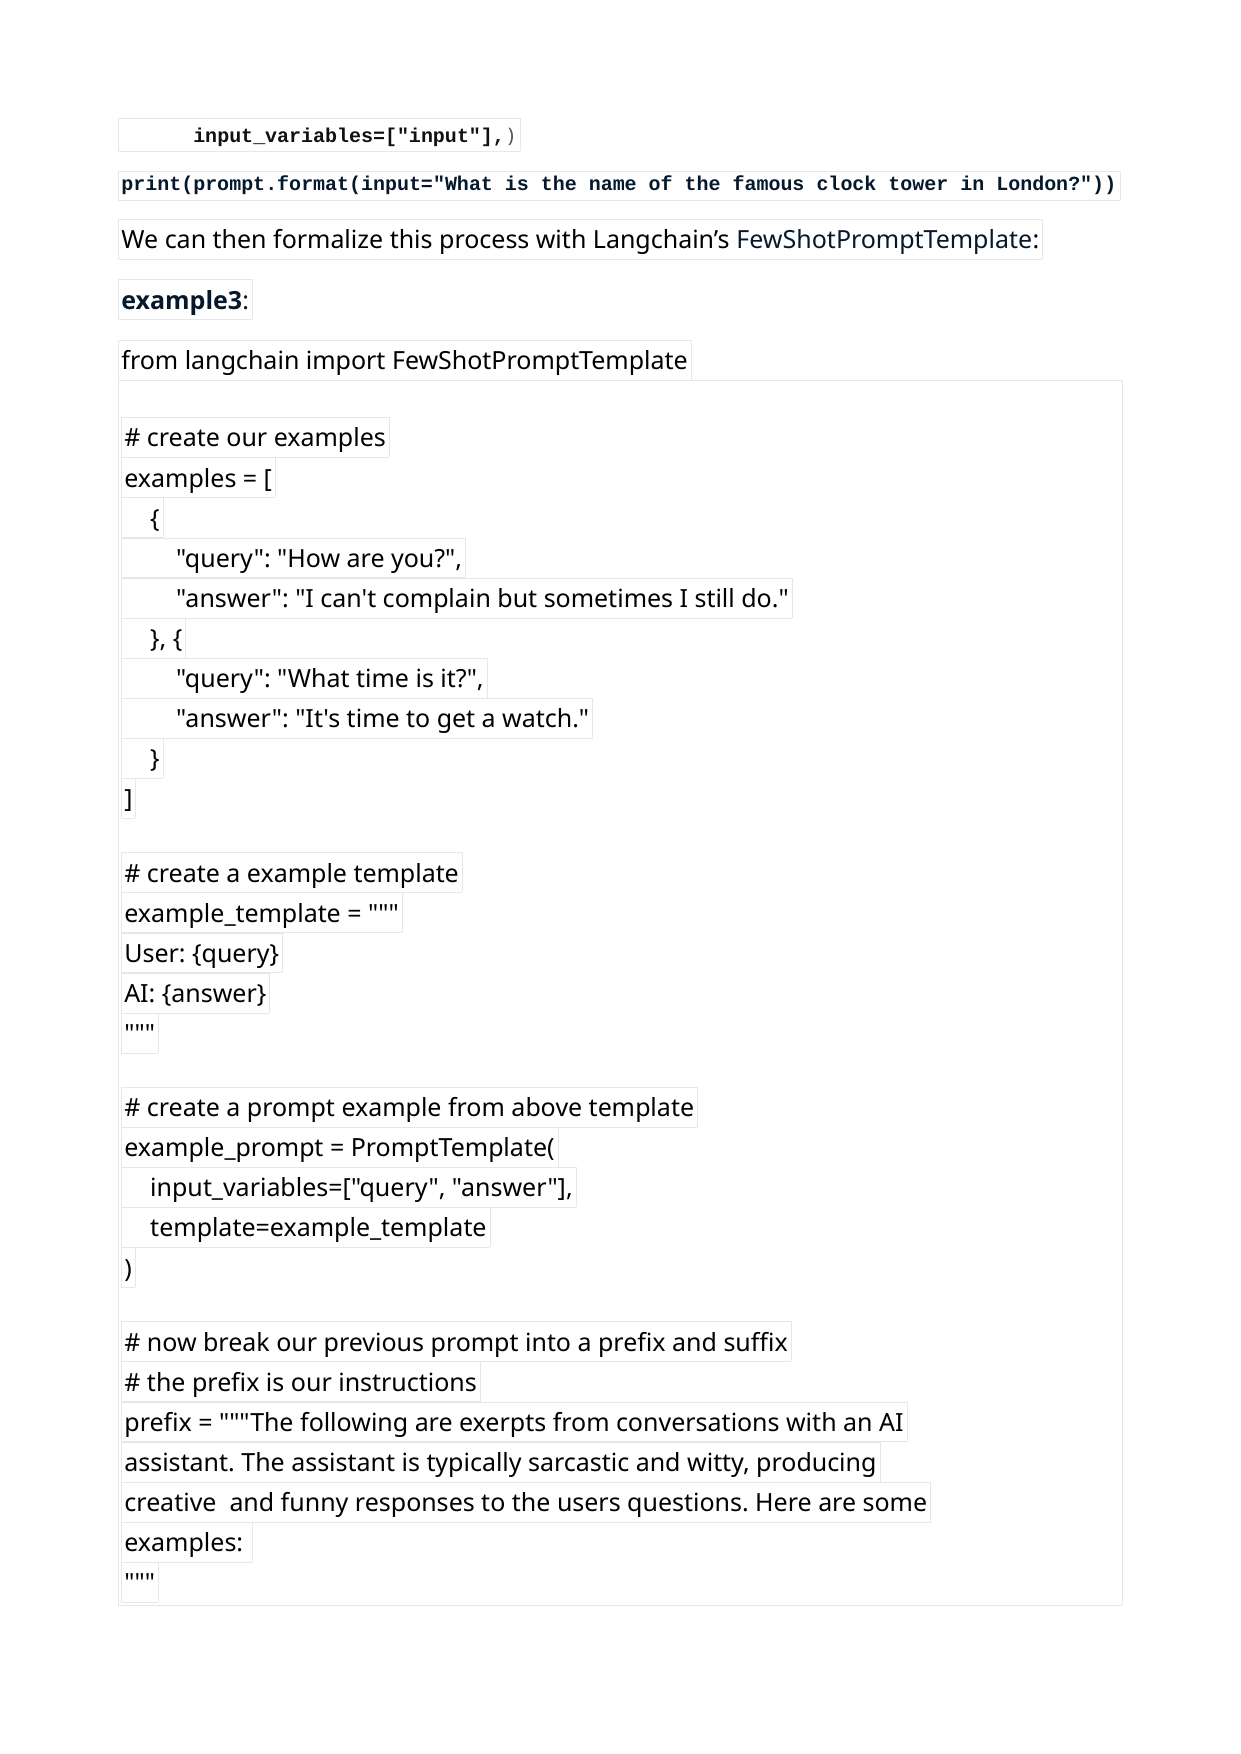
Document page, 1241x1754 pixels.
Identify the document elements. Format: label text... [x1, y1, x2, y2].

text [270, 969, 1122, 1009]
text [253, 279, 1122, 319]
text [403, 889, 1122, 929]
text # create our examples [119, 414, 1122, 454]
text [253, 1519, 1122, 1559]
text [481, 1358, 1122, 1398]
text We can then formalize this process with Langchain’s FewShotPromptTemplate: [119, 220, 1042, 259]
text """ [122, 1014, 158, 1053]
text creative and funny responses to the users questions. Here are some [122, 1483, 930, 1519]
text prefix = """The following are exerpts from conversations with an AI [122, 1403, 907, 1439]
text [122, 614, 792, 618]
text "answer": "I can't complain but sometimes I still do." [122, 579, 792, 614]
text examples: [122, 1523, 252, 1559]
text "query": "What time is it?", [122, 659, 487, 695]
text [122, 1009, 269, 1013]
text { [122, 498, 163, 534]
text [159, 1009, 1122, 1053]
text input_variables=["input"],) [119, 119, 520, 151]
text [491, 1204, 1122, 1244]
text ) [122, 1244, 1122, 1287]
text [692, 340, 1122, 380]
text ] [122, 775, 1122, 818]
text AI: {answer} [122, 974, 269, 1009]
text input_variables=["query", "answer"], [122, 1168, 576, 1204]
text prefix = """The following are exerpts from conversations with an AI [481, 1398, 1122, 1439]
text "answer": "It's time to get a watch." [488, 695, 1122, 735]
text input_variables=["query", "answer"], [559, 1164, 1122, 1204]
text [521, 118, 1122, 151]
text # create a prompt example from above template [119, 1084, 1122, 1124]
text # create a example template [119, 849, 1122, 889]
text """ [119, 1559, 1122, 1605]
text # now break our previous prompt into a prefix and suffix [119, 1318, 1122, 1358]
text from langchain import FewShotPromptTemplate [119, 341, 691, 380]
text print(prompt.format(input="What is the name of the famous clock tower in London?")) [119, 172, 1120, 200]
text }, { [122, 619, 185, 655]
text "query": "How are you?", [122, 539, 465, 574]
text [559, 1124, 1122, 1164]
text "query": "What time is it?", [186, 655, 1122, 695]
text assistant. The assistant is typically sarcastic and witty, producing [122, 1443, 880, 1479]
text example3: [119, 280, 252, 319]
text "answer": "I can't complain but sometimes I still do." [466, 574, 1122, 614]
text } [122, 739, 163, 775]
text [1043, 219, 1122, 259]
text [186, 614, 1122, 655]
text [881, 1439, 1122, 1479]
text template=example_template [122, 1208, 490, 1244]
text "query": "How are you?", [164, 534, 1122, 574]
text [164, 735, 1122, 775]
text "answer": "It's time to get a watch." [122, 699, 592, 735]
text creative and funny responses to the users questions. Here are some [881, 1479, 1122, 1519]
text examples = [ [122, 454, 1122, 494]
text User: {query} [122, 934, 282, 969]
text [283, 929, 1122, 969]
text [164, 494, 1122, 534]
text example_template = """ [122, 893, 402, 929]
text example_prompt = PromptTemplate( [122, 1128, 558, 1164]
text # the prefix is our instructions [122, 1362, 480, 1398]
